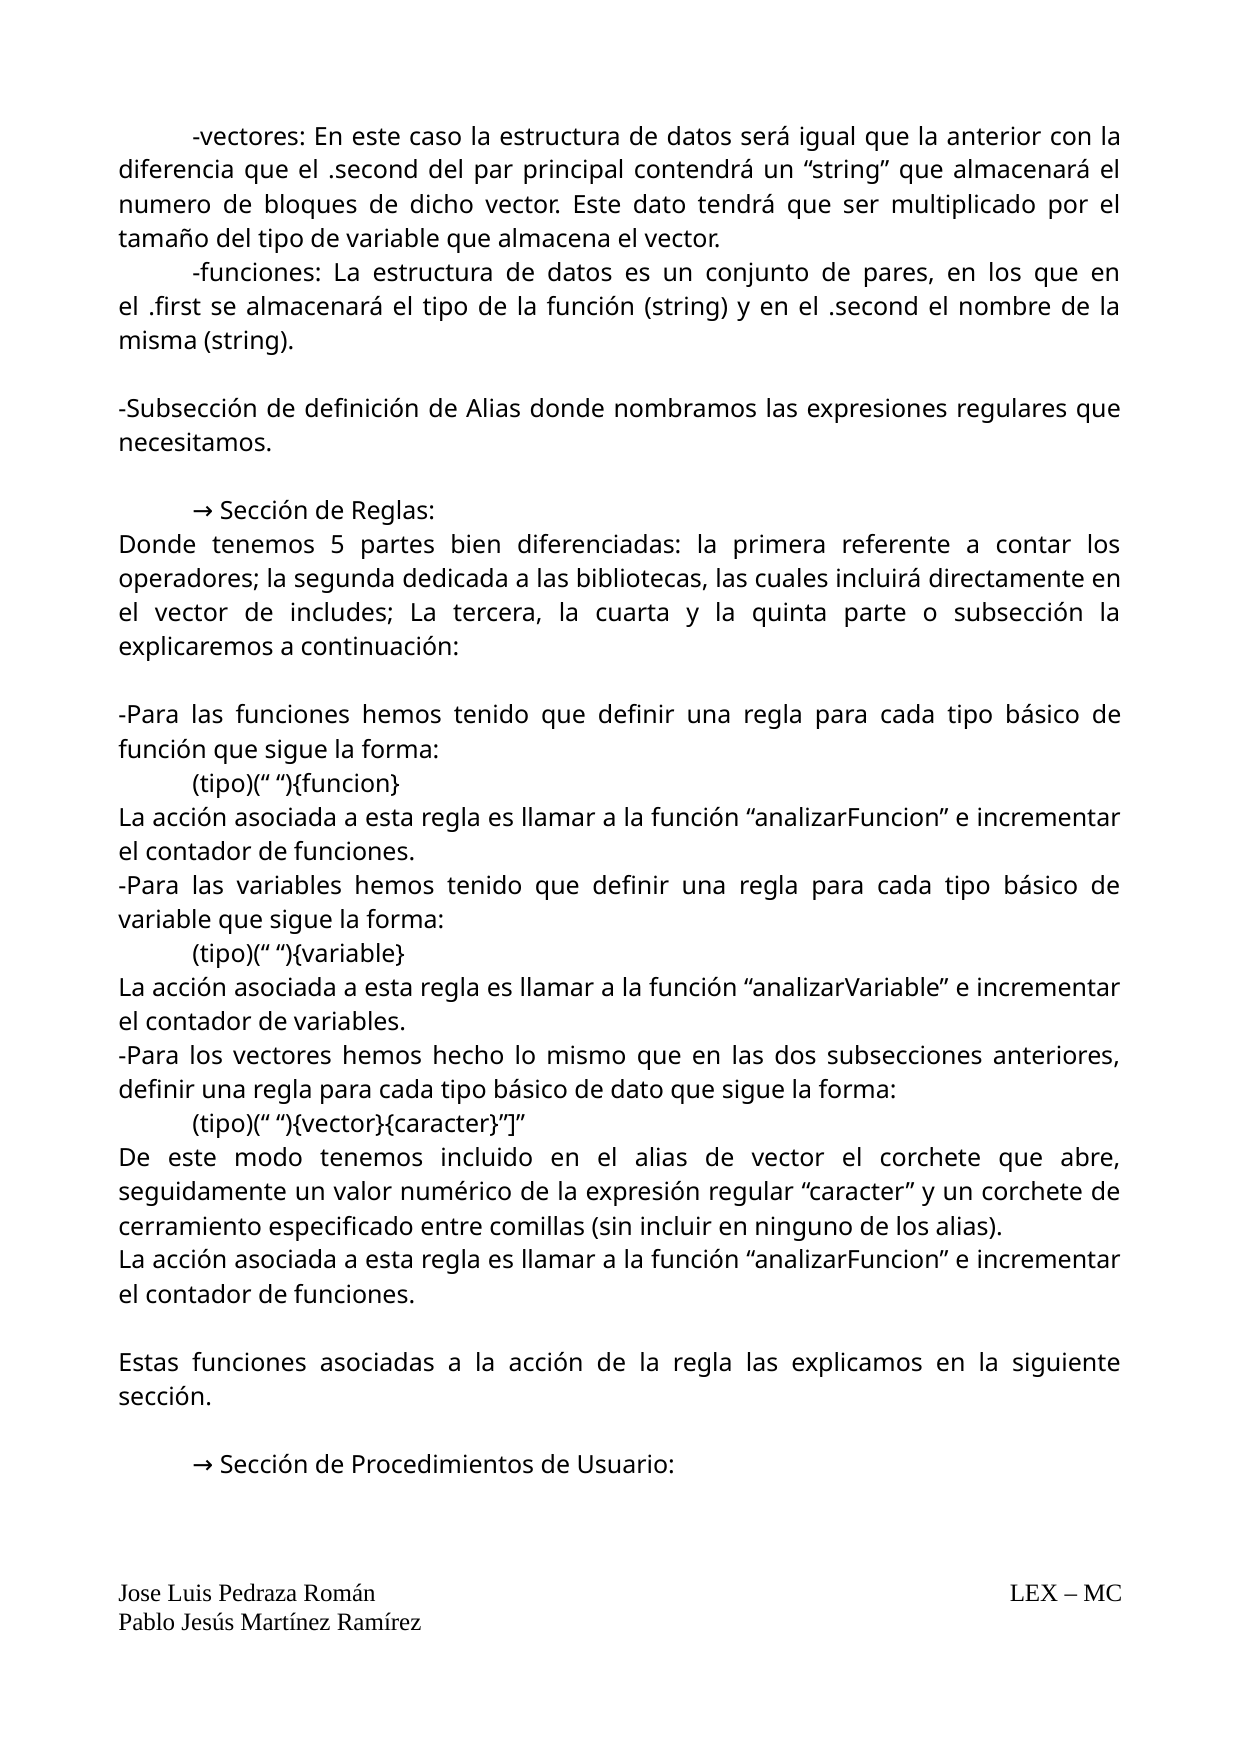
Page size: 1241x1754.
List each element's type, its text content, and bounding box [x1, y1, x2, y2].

text -vectores: En este caso la estructura de datos será igual que la anterior con la diferencia que el .second del par principal contendrá un “string” que almacenará el numero de bloques de dicho vector. Este dato tendrá que ser multiplicado por el tamaño del tipo de variable que almacena el vector. [118, 118, 1122, 254]
text Donde tenemos 5 partes bien diferenciadas: la primera referente a contar los operadores; la segunda dedicada a las bibliotecas, las cuales incluirá directamente en el vector de includes; La tercera, la cuarta y la quinta parte o subsección la explicaremos a continuación: [118, 527, 1122, 663]
text → Sección de Procedimientos de Usuario: [118, 1447, 1122, 1481]
text La acción asociada a esta regla es llamar a la función “analizarFuncion” e incrementar el contador de funciones. [118, 799, 1122, 867]
text (tipo)(“ “){funcion} [118, 765, 1122, 799]
text La acción asociada a esta regla es llamar a la función “analizarFuncion” e incrementar el contador de funciones. [118, 1242, 1122, 1310]
text -Para los vectores hemos hecho lo mismo que en las dos subsecciones anteriores, definir una regla para cada tipo básico de dato que sigue la forma: [118, 1038, 1122, 1106]
text (tipo)(“ “){variable} [118, 936, 1122, 970]
text → Sección de Reglas: [118, 493, 1122, 527]
text (tipo)(“ “){vector}{caracter}”]” [118, 1106, 1122, 1140]
text -funciones: La estructura de datos es un conjunto de pares, en los que en el .first se almacenará el tipo de la función (string) y en el .second el nombre de la misma (string). [118, 254, 1122, 357]
text Estas funciones asociadas a la acción de la regla las explicamos en la siguiente sección. [118, 1344, 1122, 1412]
text -Subsección de definición de Alias donde nombramos las expresiones regulares que necesitamos. [118, 391, 1122, 459]
text -Para las variables hemos tenido que definir una regla para cada tipo básico de variable que sigue la forma: [118, 867, 1122, 936]
text La acción asociada a esta regla es llamar a la función “analizarVariable” e incrementar el contador de variables. [118, 970, 1122, 1038]
text De este modo tenemos incluido en el alias de vector el corchete que abre, seguidamente un valor numérico de la expresión regular “caracter” y un corchete de cerramiento especificado entre comillas (sin incluir en ninguno de los alias). [118, 1140, 1122, 1242]
text -Para las funciones hemos tenido que definir una regla para cada tipo básico de función que sigue la forma: [118, 697, 1122, 765]
